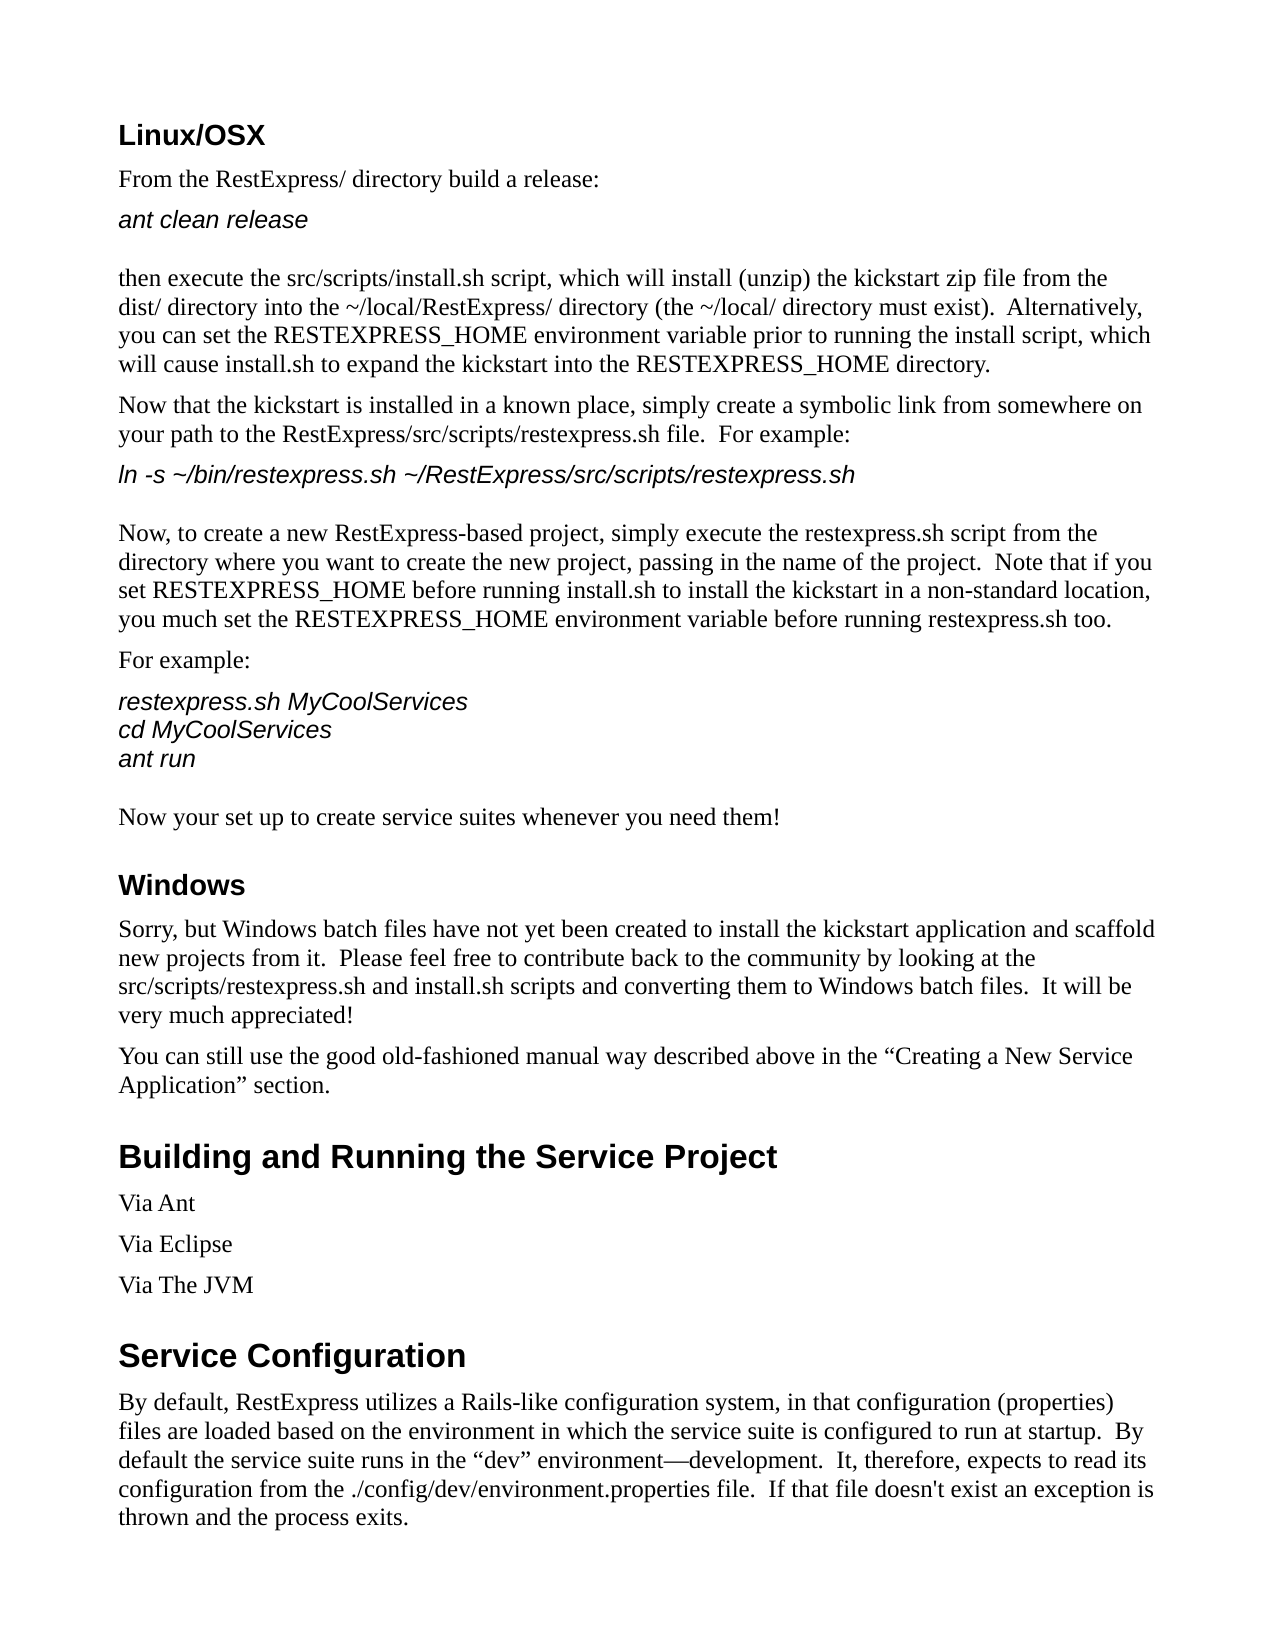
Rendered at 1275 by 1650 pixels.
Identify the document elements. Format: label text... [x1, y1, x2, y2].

text ln -s ~/bin/restexpress.sh ~/RestExpress/src/scripts/restexpress.sh [118, 460, 1157, 489]
text Now your set up to create service suites whenever you need them! [118, 802, 1157, 830]
text By default, RestExpress utilizes a Rails-like configuration system, in that configuration (properties) files are loaded based on the environment in which the service suite is configured to run at startup. By default the service suite runs in the “dev” environment—development. It, therefore, expects to read its configuration from the ./config/dev/environment.properties file. If that file doesn't exist an exception is thrown and the process exits. [118, 1387, 1157, 1531]
text You can still use the good old-fashioned manual way described above in the “Creating a New Service Application” section. [118, 1041, 1157, 1099]
text From the RestExpress/ directory build a release: [118, 164, 1157, 193]
text restexpress.sh MyCoolServices [118, 687, 1157, 715]
text Now, to create a new RestExpress-based project, simply execute the restexpress.sh script from the directory where you want to create the new project, passing in the name of the project. Note that if you set RESTEXPRESS_HOME before running install.sh to install the kickstart in a non-standard location, you much set the RESTEXPRESS_HOME environment variable before running restexpress.sh too. [118, 518, 1157, 633]
subtitle Windows [118, 868, 1157, 901]
text For example: [118, 645, 1157, 674]
subtitle Building and Running the Service Project [118, 1136, 1157, 1175]
text Sorry, but Windows batch files have not yet been created to install the kickstart application and scaffold new projects from it. Please feel free to contribute back to the community by looking at the src/scripts/restexpress.sh and install.sh scripts and converting them to Windows batch files. It will be very much appreciated! [118, 914, 1157, 1029]
text Now that the kickstart is installed in a known place, simply create a symbolic link from somewhere on your path to the RestExpress/src/scripts/restexpress.sh file. For example: [118, 390, 1157, 448]
text Via The JVM [118, 1270, 1157, 1299]
text then execute the src/scripts/install.sh script, which will install (unzip) the kickstart zip file from the dist/ directory into the ~/local/RestExpress/ directory (the ~/local/ directory must exist). Alternatively, you can set the RESTEXPRESS_HOME environment variable prior to running the install script, which will cause install.sh to expand the kickstart into the RESTEXPRESS_HOME directory. [118, 263, 1157, 378]
subtitle Service Configuration [118, 1336, 1157, 1375]
text ant run [118, 744, 1157, 773]
text Via Eclipse [118, 1229, 1157, 1258]
text ant clean release [118, 205, 1157, 234]
text cd MyCoolServices [118, 715, 1157, 744]
subtitle Linux/OSX [118, 118, 1157, 152]
text Via Ant [118, 1188, 1157, 1216]
